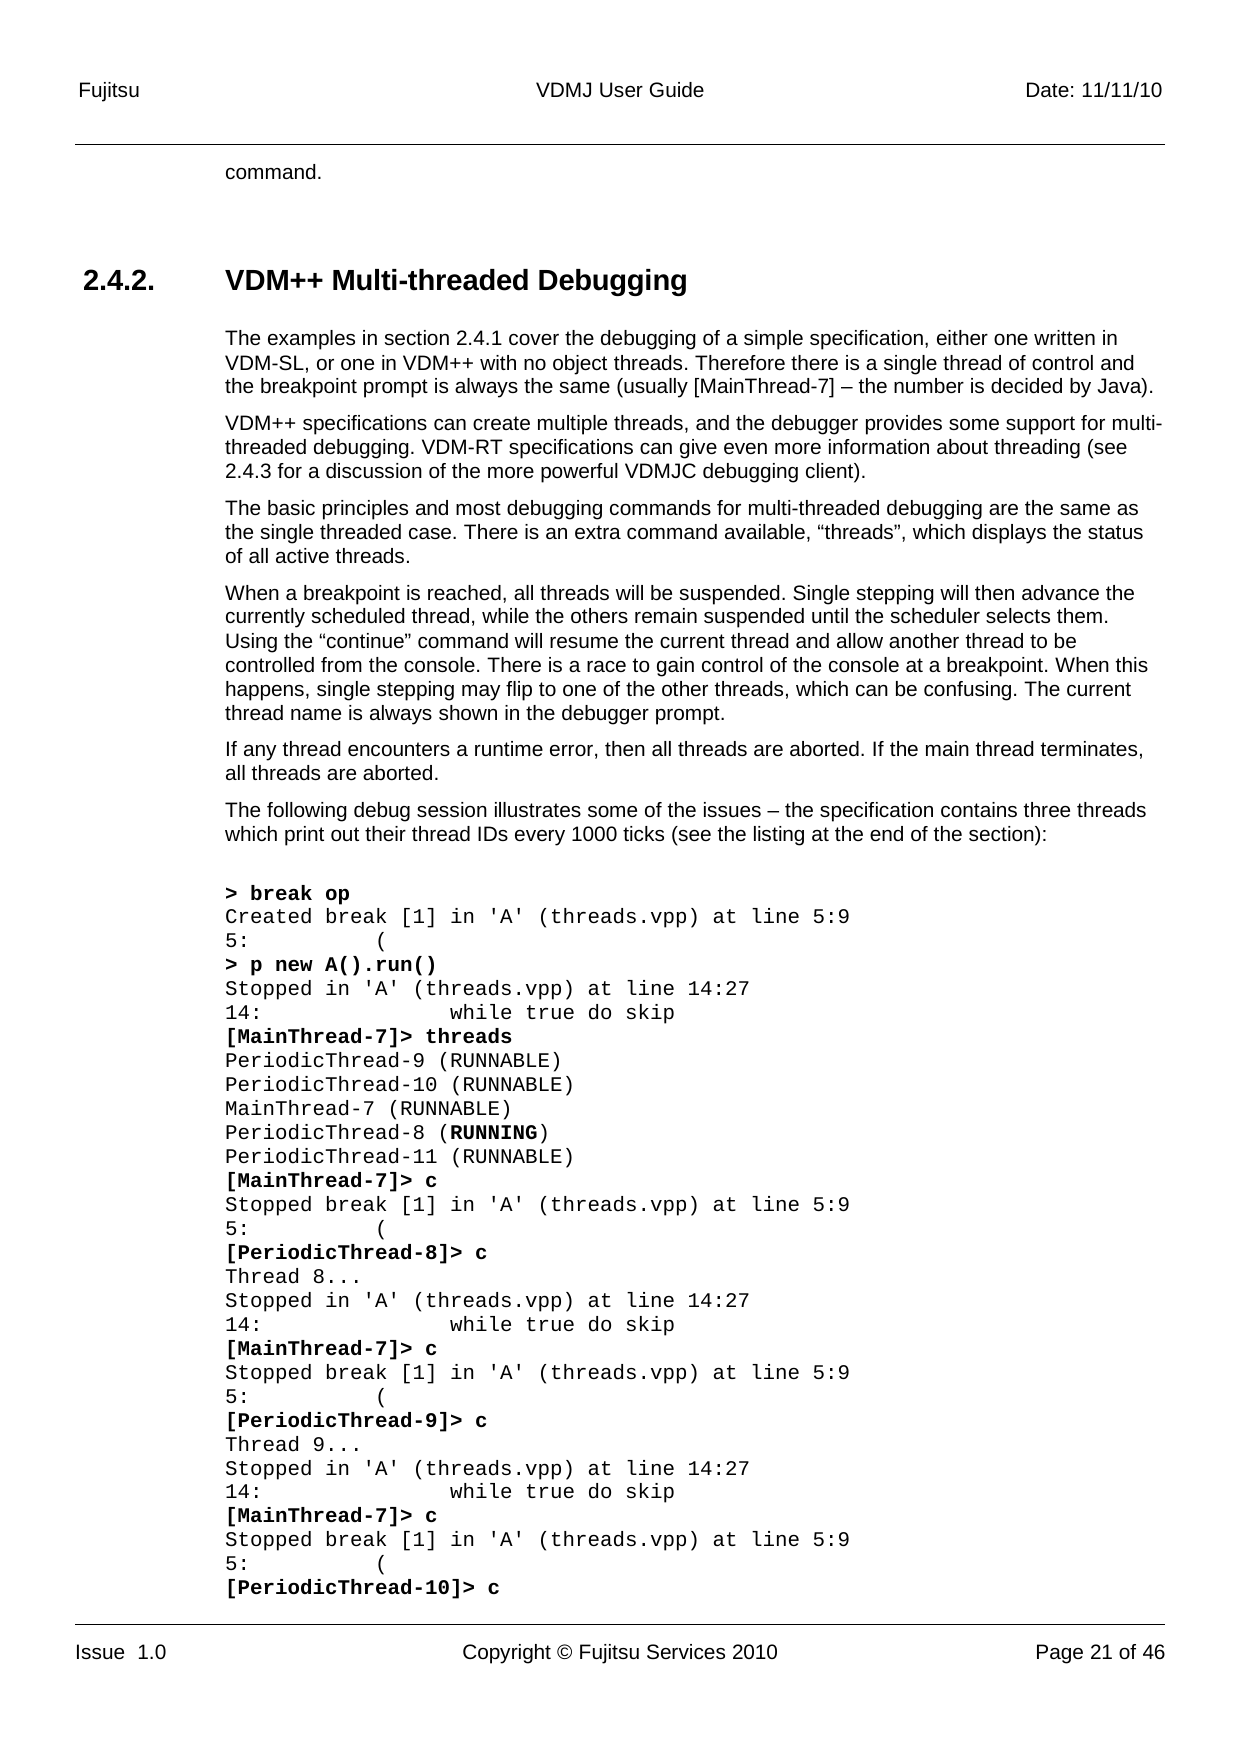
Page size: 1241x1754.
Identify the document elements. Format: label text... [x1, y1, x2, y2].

text command. [225, 160, 1165, 184]
text Stopped break [1] in 'A' (threads.vpp) at line 5:9 [225, 1194, 1165, 1218]
text MainThread-7 (RUNNABLE) [225, 1098, 1165, 1122]
text 14: while true do skip [225, 1314, 1165, 1338]
text [PeriodicThread-10]> c [225, 1577, 1165, 1601]
text 5: ( [225, 1553, 1165, 1577]
text The following debug session illustrates some of the issues – the specification contains three threads which print out their thread IDs every 1000 ticks (see the listing at the end of the section): [225, 798, 1165, 846]
text [PeriodicThread-9]> c [225, 1409, 1165, 1433]
text [MainThread-7]> c [225, 1170, 1165, 1194]
text Thread 9... [225, 1433, 1165, 1457]
text > break op [225, 882, 1165, 906]
text Thread 8... [225, 1266, 1165, 1290]
text PeriodicThread-11 (RUNNABLE) [225, 1146, 1165, 1170]
text Stopped break [1] in 'A' (threads.vpp) at line 5:9 [225, 1529, 1165, 1553]
text Stopped in 'A' (threads.vpp) at line 14:27 [225, 978, 1165, 1002]
text 5: ( [225, 1218, 1165, 1242]
text 14: while true do skip [225, 1002, 1165, 1026]
text > p new A().run() [225, 954, 1165, 978]
text VDM++ specifications can create multiple threads, and the debugger provides some support for multi-threaded debugging. VDM-RT specifications can give even more information about threading (see 2.4.3 for a discussion of the more powerful VDMJC debugging client). [225, 411, 1165, 483]
text 14: while true do skip [225, 1481, 1165, 1505]
text Stopped in 'A' (threads.vpp) at line 14:27 [225, 1290, 1165, 1314]
text If any thread encounters a runtime error, then all threads are aborted. If the main thread terminates, all threads are aborted. [225, 737, 1165, 785]
text Created break [1] in 'A' (threads.vpp) at line 5:9 [225, 906, 1165, 930]
text [MainThread-7]> threads [225, 1026, 1165, 1050]
text [MainThread-7]> c [225, 1338, 1165, 1362]
text When a breakpoint is reached, all threads will be suspended. Single stepping will then advance the currently scheduled thread, while the others remain suspended until the scheduler selects them. Using the “continue” command will resume the current thread and allow another thread to be controlled from the console. There is a race to gain control of the console at a breakpoint. When this happens, single stepping may flip to one of the other threads, which can be confusing. The current thread name is always shown in the debugger prompt. [225, 580, 1165, 725]
text The basic principles and most debugging commands for multi-threaded debugging are the same as the single threaded case. There is an extra command available, “threads”, which displays the status of all active threads. [225, 496, 1165, 568]
text [PeriodicThread-8]> c [225, 1242, 1165, 1266]
text PeriodicThread-9 (RUNNABLE) [225, 1050, 1165, 1074]
subtitle VDM++ Multi-threaded Debugging [75, 263, 1165, 296]
text Stopped break [1] in 'A' (threads.vpp) at line 5:9 [225, 1362, 1165, 1386]
text The examples in section 2.4.1 cover the debugging of a simple specification, either one written in VDM-SL, or one in VDM++ with no object threads. Therefore there is a single thread of control and the breakpoint prompt is always the same (usually [MainThread-7] – the number is decided by Java). [225, 326, 1165, 398]
text 5: ( [225, 1386, 1165, 1409]
text PeriodicThread-8 (RUNNING) [225, 1122, 1165, 1146]
text Stopped in 'A' (threads.vpp) at line 14:27 [225, 1457, 1165, 1481]
text PeriodicThread-10 (RUNNABLE) [225, 1074, 1165, 1098]
text [MainThread-7]> c [225, 1505, 1165, 1529]
text 5: ( [225, 930, 1165, 954]
